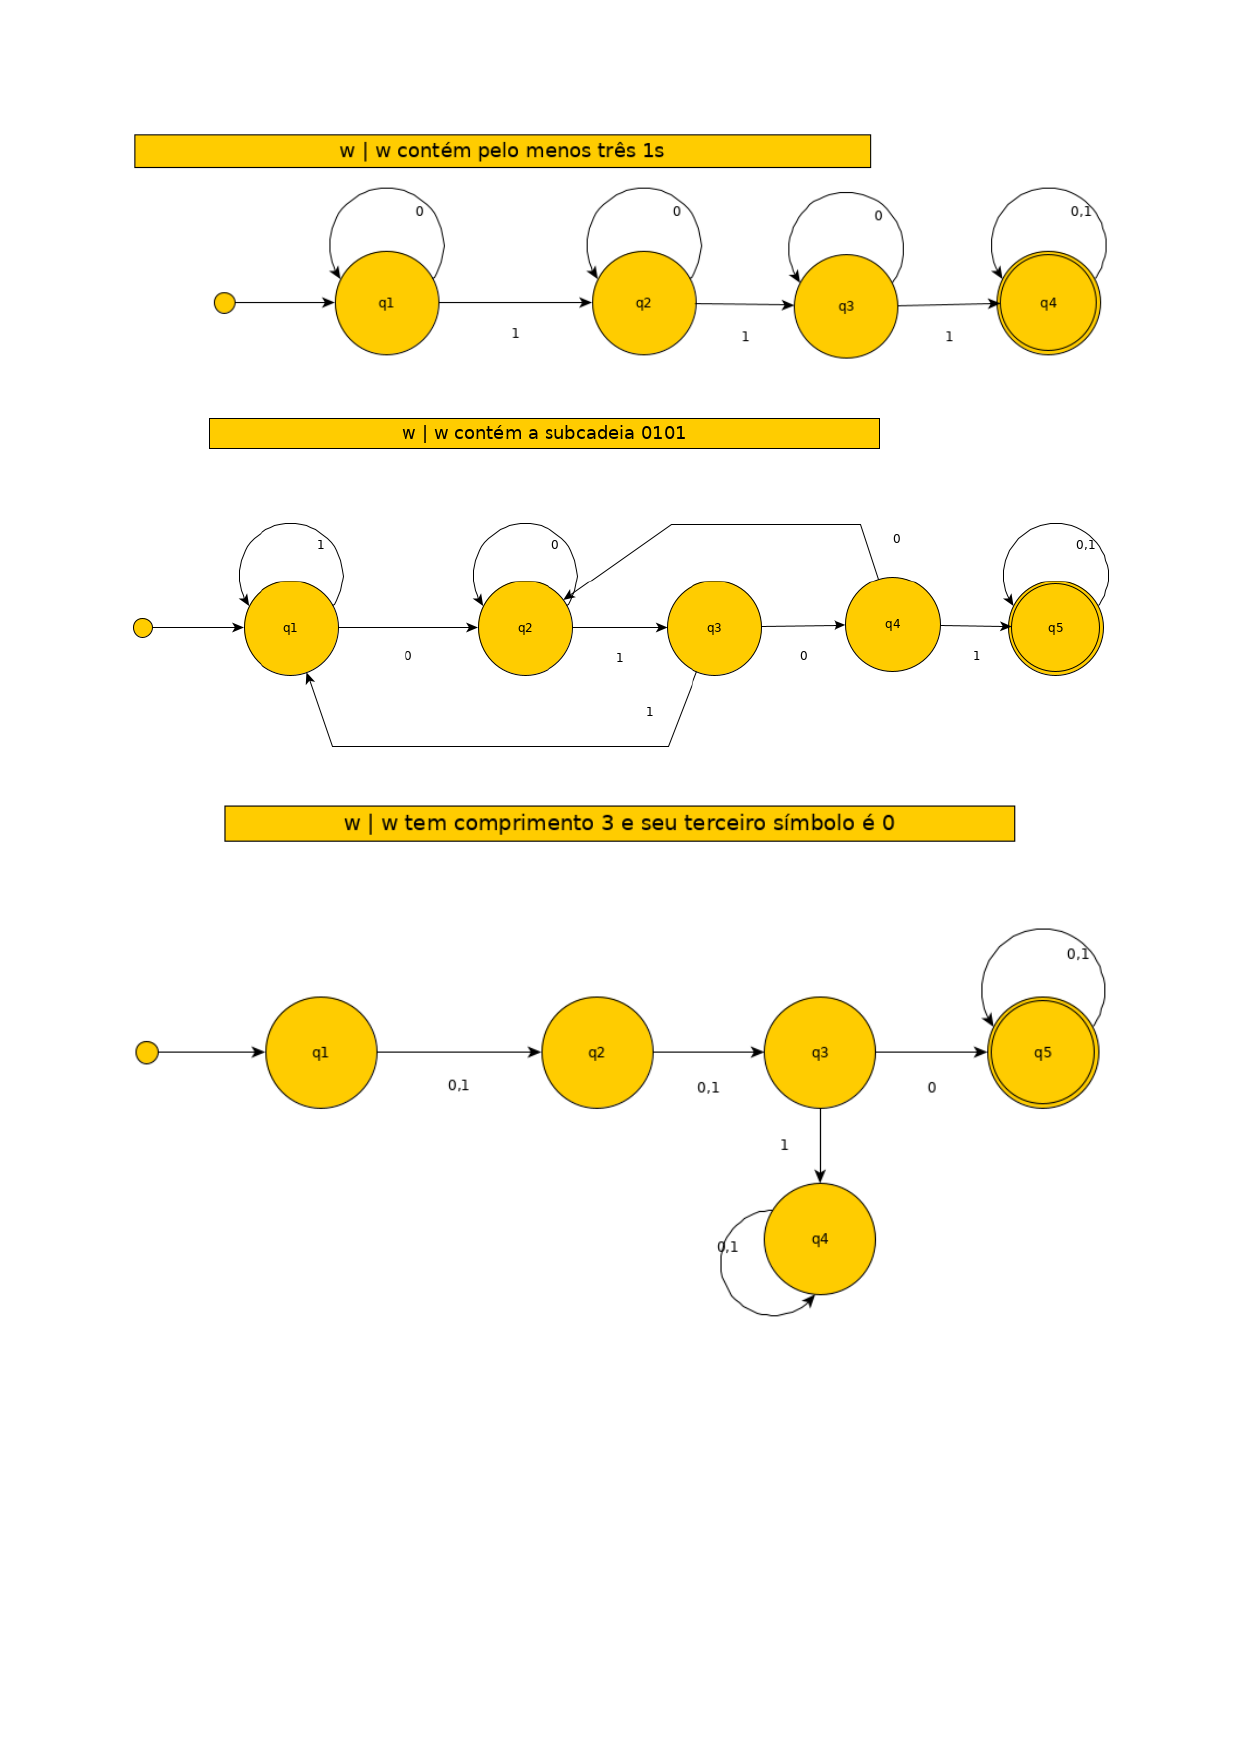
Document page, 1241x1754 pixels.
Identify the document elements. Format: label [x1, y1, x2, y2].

picture [118, 788, 1123, 1334]
picture [118, 403, 1123, 760]
picture [118, 118, 1123, 375]
